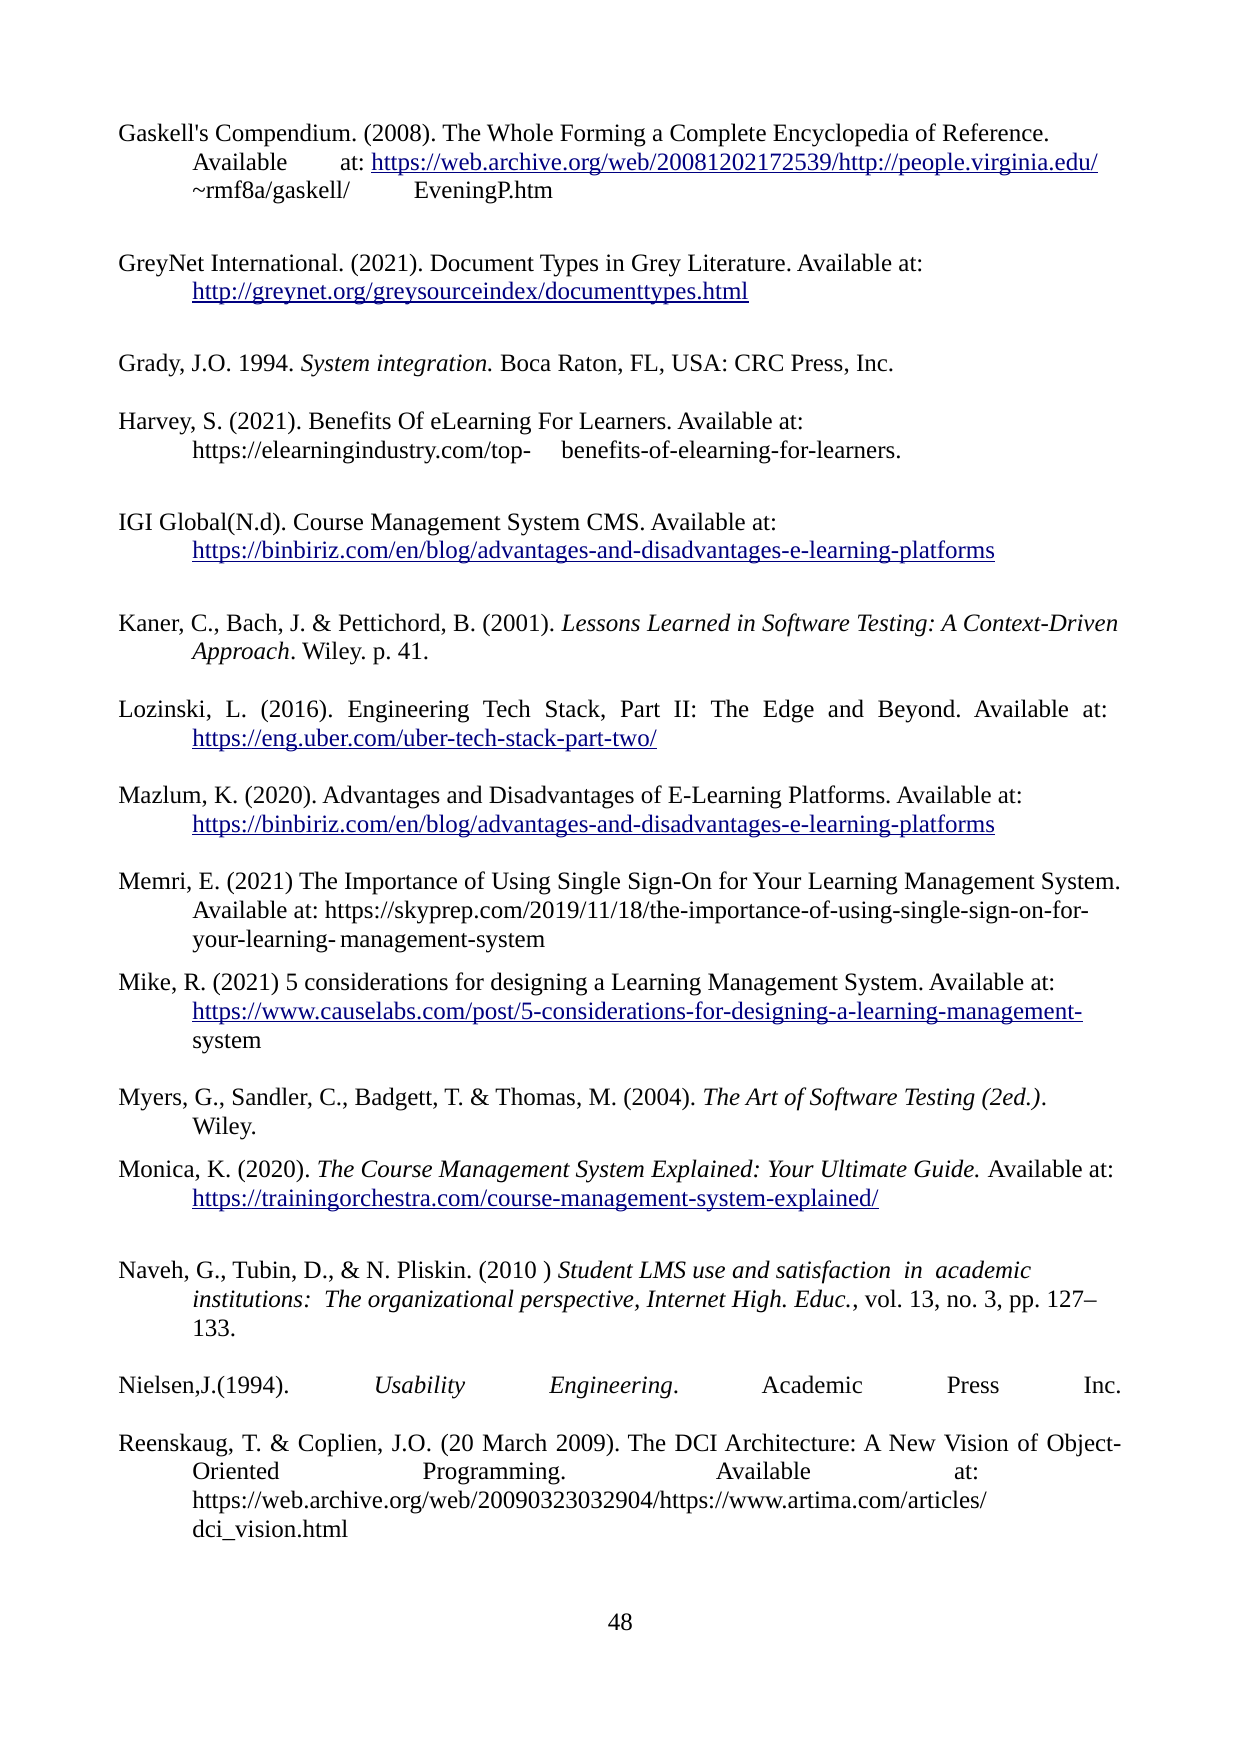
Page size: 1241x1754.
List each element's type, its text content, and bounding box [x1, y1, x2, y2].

text Harvey, S. (2021). Benefits Of eLearning For Learners. Available at: https://elearningindustry.com/top- benefits-of-elearning-for-learners. [118, 406, 1122, 492]
text Mazlum, K. (2020). Advantages and Disadvantages of E-Learning Platforms. Available at: https://binbiriz.com/en/blog/advantages-and-disadvantages-e-learning-platforms [118, 780, 1122, 838]
text IGI Global(N.d). Course Management System CMS. Available at: https://binbiriz.com/en/blog/advantages-and-disadvantages-e-learning-platforms [118, 507, 1122, 564]
text Mike, R. (2021) 5 considerations for designing a Learning Management System. Available at: https://www.causelabs.com/post/5-considerations-for-designing-a-learning-management- system Myers, G., Sandler, C., Badgett, T. & Thomas, M. (2004). The Art of Software Testing (2ed.). Wiley. [118, 967, 1122, 1140]
text Kaner, C., Bach, J. & Pettichord, B. (2001). Lessons Learned in Software Testing: A Context-Driven Approach. Wiley. p. 41. [118, 608, 1122, 665]
text Lozinski, L. (2016). Engineering Tech Stack, Part II: The Edge and Beyond. Available at: https://eng.uber.com/uber-tech-stack-part-two/ [118, 694, 1122, 751]
text Naveh, G., Tubin, D., & N. Pliskin. (2010 ) Student LMS use and satisfaction in academic institutions: The organizational perspective, Internet High. Educ., vol. 13, no. 3, pp. 127– 133. [118, 1255, 1122, 1341]
text Nielsen,J.(1994). Usability Engineering. Academic Press Inc. [118, 1370, 1122, 1428]
text Gaskell's Compendium. (2008). The Whole Forming a Complete Encyclopedia of Reference. Available at: https://web.archive.org/web/20081202172539/http://people.virginia.edu/ ~rmf8a/gaskell/ EveningP.htm [118, 118, 1122, 233]
text Memri, E. (2021) The Importance of Using Single Sign-On for Your Learning Management System. Available at: https://skyprep.com/2019/11/18/the-importance-of-using-single-sign-on-for- your-learning- management-system [118, 866, 1122, 953]
text Monica, K. (2020). The Course Management System Explained: Your Ultimate Guide. Available at: https://trainingorchestra.com/course-management-system-explained/ [118, 1154, 1122, 1241]
text Reenskaug, T. & Coplien, J.O. (20 March 2009). The DCI Architecture: A New Vision of Object- Oriented Programming. Available at: https://web.archive.org/web/20090323032904/https://www.artima.com/articles/ dci_vision.html [118, 1428, 1122, 1571]
text Grady, J.O. 1994. System integration. Boca Raton, FL, USA: CRC Press, Inc. [118, 348, 1122, 377]
text GreyNet International. (2021). Document Types in Grey Literature. Available at: http://greynet.org/greysourceindex/documenttypes.html [118, 248, 1122, 305]
